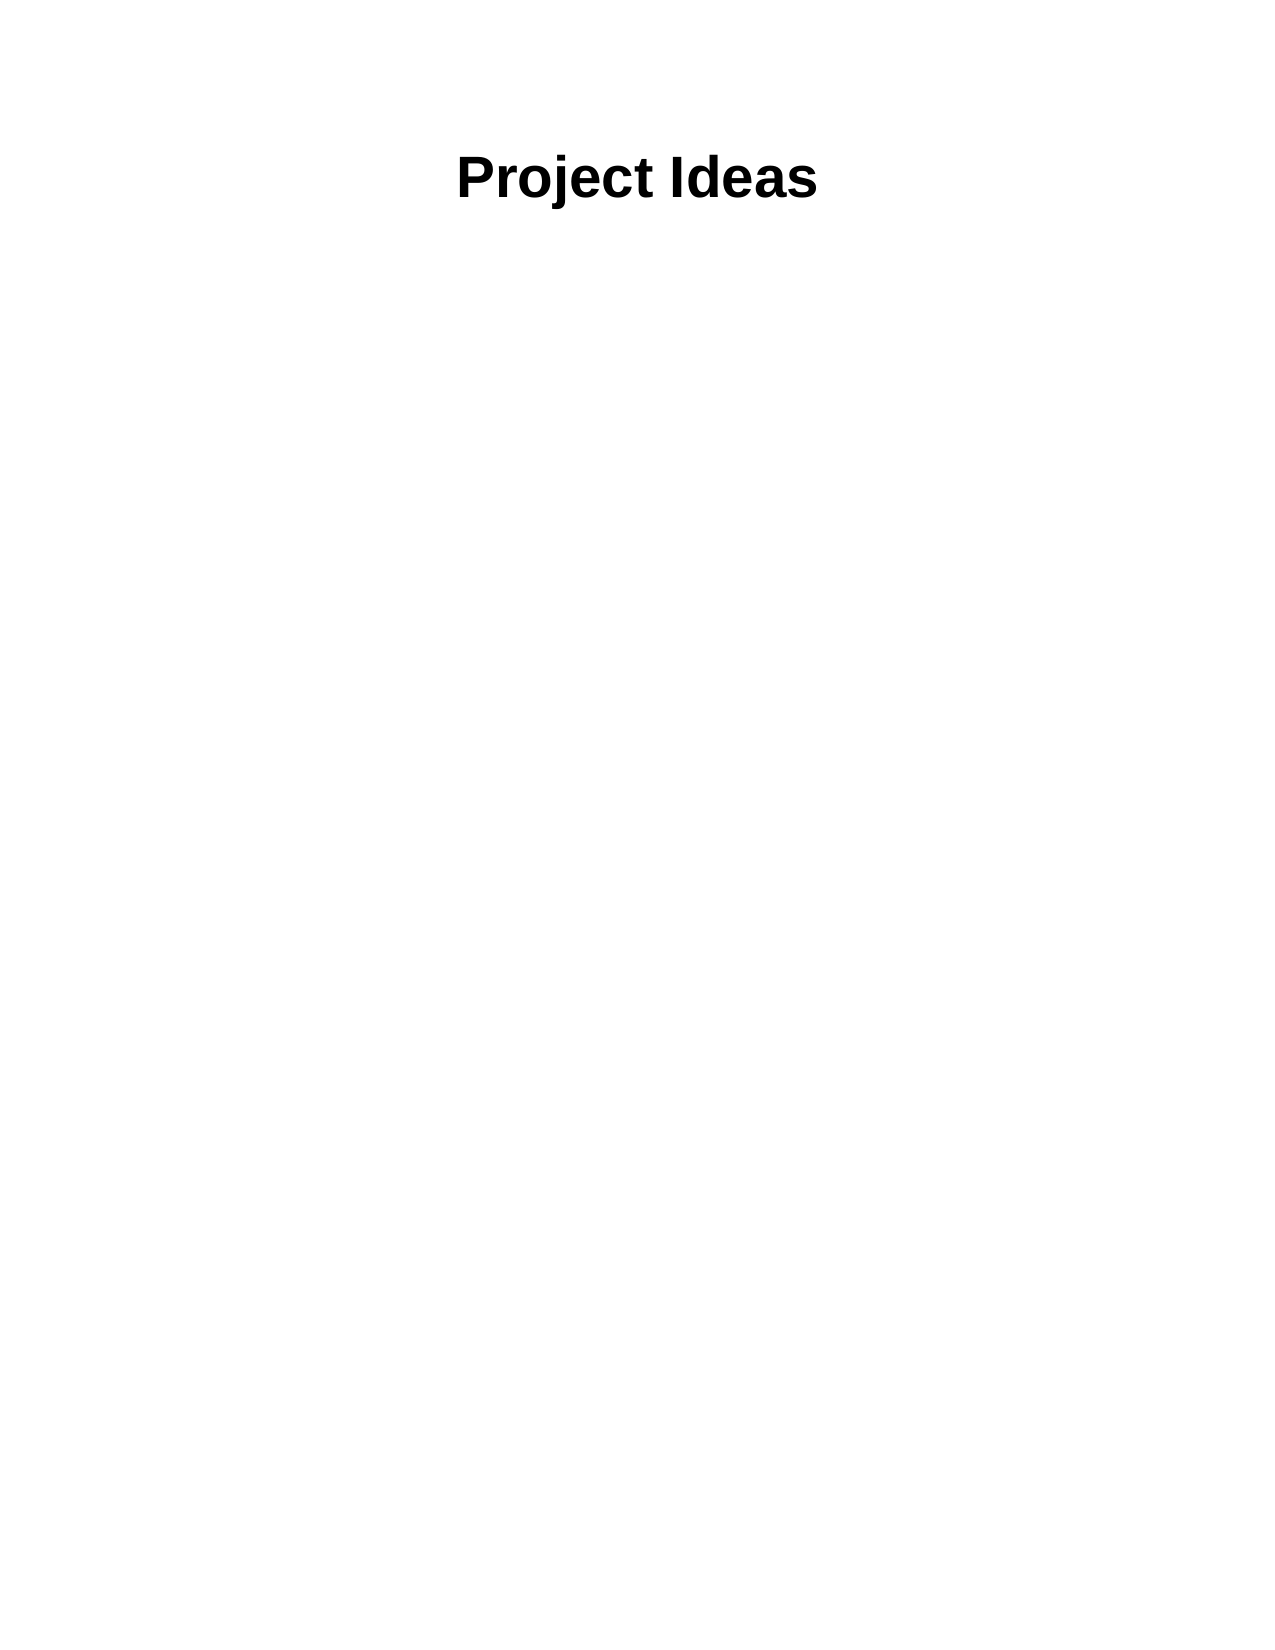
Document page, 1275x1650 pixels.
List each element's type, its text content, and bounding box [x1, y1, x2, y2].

title Project Ideas [118, 143, 1157, 210]
